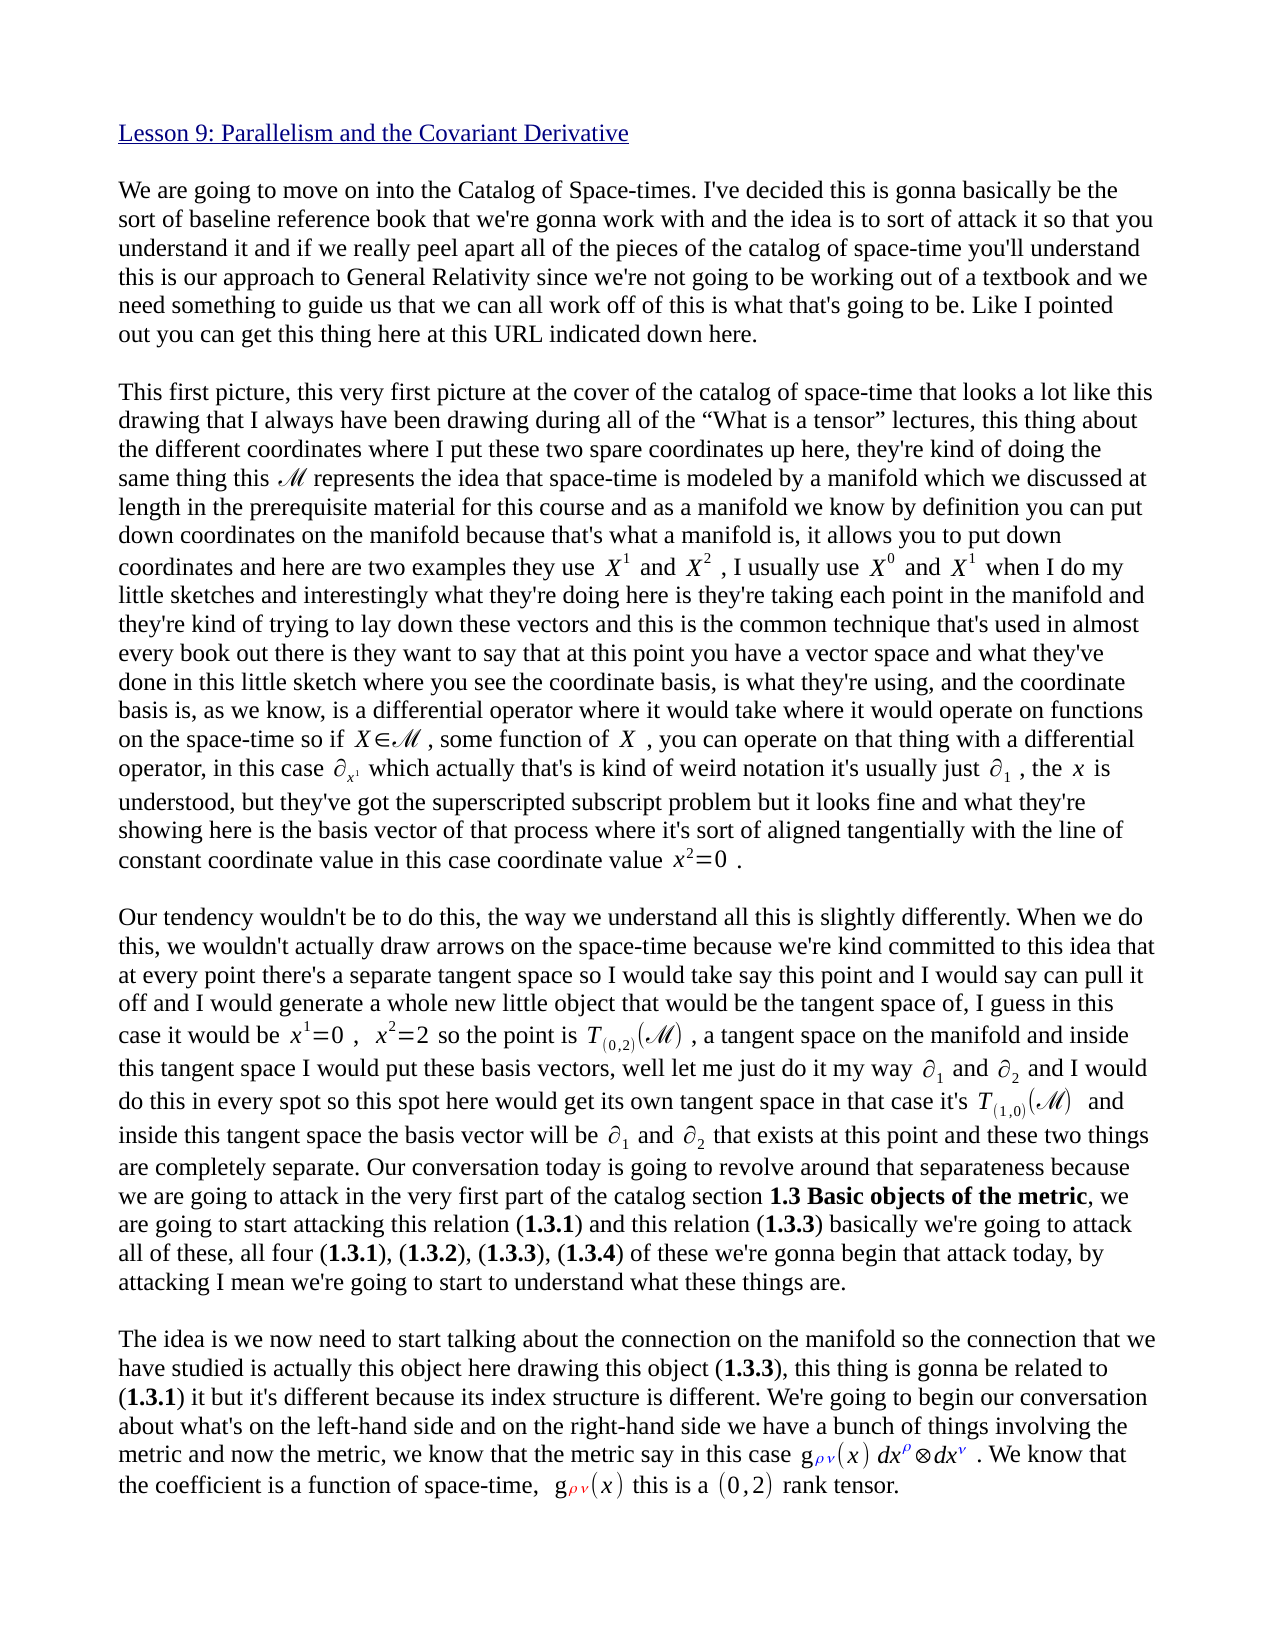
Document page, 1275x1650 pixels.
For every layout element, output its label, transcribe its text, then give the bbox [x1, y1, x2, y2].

text about what's on the left-hand side and on the right-hand side we have a bunch of things involving the metric and now the metric, we know that the metric say in this case. We know that [118, 1411, 1157, 1470]
text We are going to move on into the Catalog of Space-times. I've decided this is gonna basically be the sort of baseline reference book that we're gonna work with and the idea is to sort of attack it so that you understand it and if we really peel apart all of the pieces of the catalog of space-time you'll understand this is our approach to General Relativity since we're not going to be working out of a textbook and we need something to guide us that we can all work off of this is what that's going to be. Like I pointed [118, 176, 1157, 319]
text basis is, as we know, is a differential operator where it would take where it would operate on functions [118, 696, 1157, 724]
text Lesson 9: Parallelism and the Covariant Derivative [118, 118, 1157, 147]
text Our tendency wouldn't be to do this, the way we understand all this is slightly differently. When we do this, we wouldn't actually draw arrows on the space-time because we're kind committed to this idea that at every point there's a separate tangent space so I would take say this point and I would say can pull it off and I would generate a whole new little object that would be the tangent space of, I guess in this case it would be, so the point is, a tangent space on the manifold and inside this tangent space I would put these basis vectors, well let me just do it my wayandand I would do this in every spot so this spot here would get its own tangent space in that case it's and inside this tangent space the basis vector will beandthat exists at this point and these two things are completely separate. Our conversation today is going to revolve around that separateness because we are going to attack in the very first part of the catalog section 1.3 Basic objects of the metric, we are going to start attacking this relation (1.3.1) and this relation (1.3.3) basically we're going to attack all of these, all four (1.3.1), (1.3.2), (1.3.3), (1.3.4) of these we're gonna begin that attack today, by attacking I mean we're going to start to understand what these things are. [118, 902, 1157, 1296]
text This first picture, this very first picture at the cover of the catalog of space-time that looks a lot like this drawing that I always have been drawing during all of the “What is a tensor” lectures, this thing about the different coordinates where I put these two spare coordinates up here, they're kind of doing the same thing thisrepresents the idea that space-time is modeled by a manifold which we discussed at length in the prerequisite material for this course and as a manifold we know by definition you can put down coordinates on the manifold because that's what a manifold is, it allows you to put down coordinates and here are two examples they useand, I usually useandwhen I do my little sketches and interestingly what they're doing here is they're taking each point in the manifold and they're kind of trying to lay down these vectors and this is the common technique that's used in almost every book out there is they want to say that at this point you have a vector space and what they've done in this little sketch where you see the coordinate basis, is what they're using, and the coordinate [118, 377, 1157, 696]
text out you can get this thing here at this URL indicated down here. [118, 319, 1157, 348]
text The idea is we now need to start talking about the connection on the manifold so the connection that we have studied is actually this object here drawing this object (1.3.3), this thing is gonna be related to (1.3.1) it but it's different because its index structure is different. We're going to begin our conversation [118, 1324, 1157, 1411]
text on the space-time so if, some function of, you can operate on that thing with a differential operator, in this casewhich actually that's is kind of weird notation it's usually just, theis understood, but they've got the superscripted subscript problem but it looks fine and what they're showing here is the basis vector of that process where it's sort of aligned tangentially with the line of constant coordinate value in this case coordinate value. [118, 724, 1157, 873]
text the coefficient is a function of space-time, this is arank tensor. [118, 1470, 1157, 1500]
